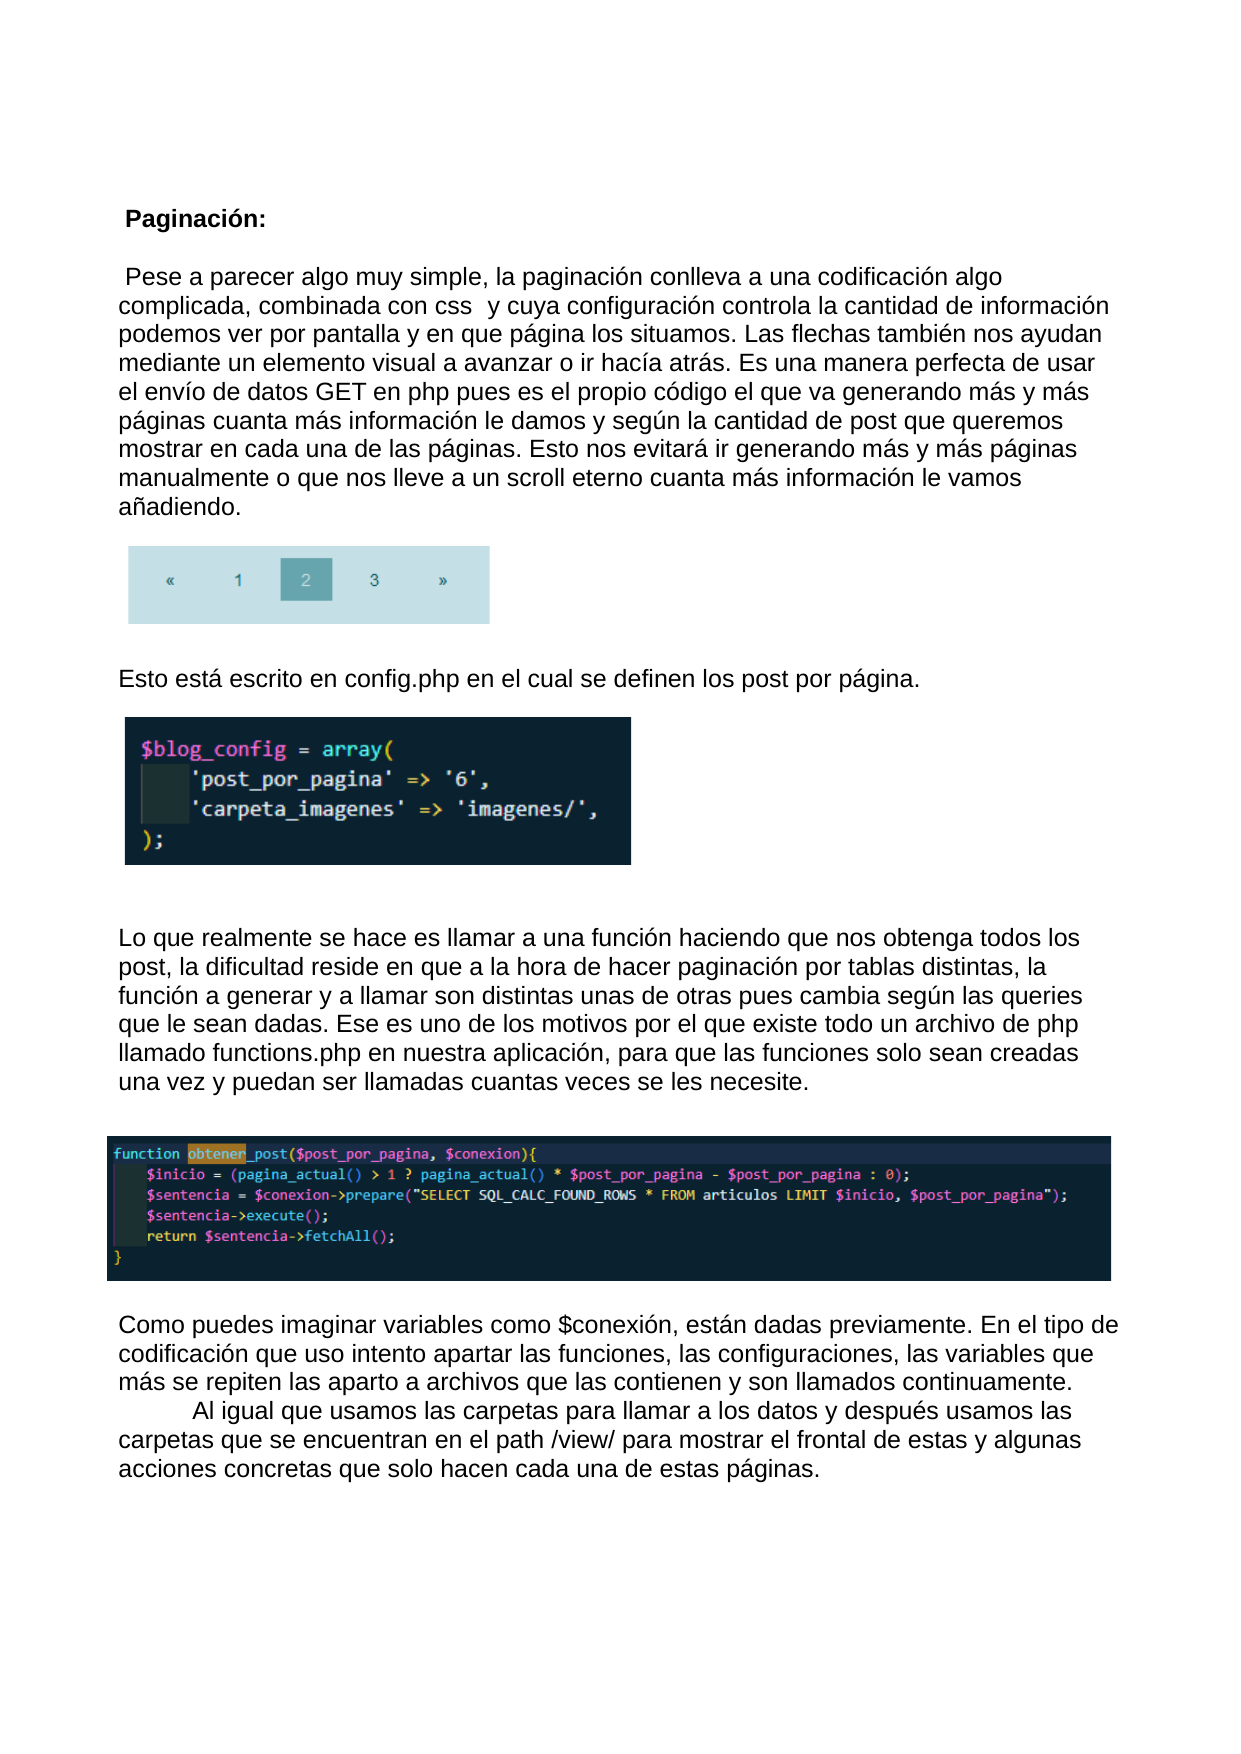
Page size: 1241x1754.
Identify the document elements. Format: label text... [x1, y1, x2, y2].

text Esto está escrito en config.php en el cual se definen los post por página. [118, 664, 1122, 693]
picture [128, 546, 490, 624]
text Lo que realmente se hace es llamar a una función haciendo que nos obtenga todos los post, la dificultad reside en que a la hora de hacer paginación por tablas distintas, la función a generar y a llamar son distintas unas de otras pues cambia según las queries que le sean dadas. Ese es uno de los motivos por el que existe todo un archivo de php llamado functions.php en nuestra aplicación, para que las funciones solo sean creadas una vez y puedan ser llamadas cuantas veces se les necesite. [118, 923, 1122, 1096]
picture [107, 1136, 1112, 1281]
text Como puedes imaginar variables como $conexión, están dadas previamente. En el tipo de codificación que uso intento apartar las funciones, las configuraciones, las variables que más se repiten las aparto a archivos que las contienen y son llamados continuamente. [118, 1310, 1122, 1396]
text Al igual que usamos las carpetas para llamar a los datos y después usamos las carpetas que se encuentran en el path /view/ para mostrar el frontal de estas y algunas acciones concretas que solo hacen cada una de estas páginas. [118, 1396, 1122, 1482]
text Pese a parecer algo muy simple, la paginación conlleva a una codificación algo complicada, combinada con css y cuya configuración controla la cantidad de información podemos ver por pantalla y en que página los situamos. Las flechas también nos ayudan mediante un elemento visual a avanzar o ir hacía atrás. Es una manera perfecta de usar el envío de datos GET en php pues es el propio código el que va generando más y más páginas cuanta más información le damos y según la cantidad de post que queremos mostrar en cada una de las páginas. Esto nos evitará ir generando más y más páginas manualmente o que nos lleve a un scroll eterno cuanta más información le vamos añadiendo. [118, 262, 1122, 521]
picture [124, 717, 632, 865]
text Paginación: [118, 204, 1122, 233]
